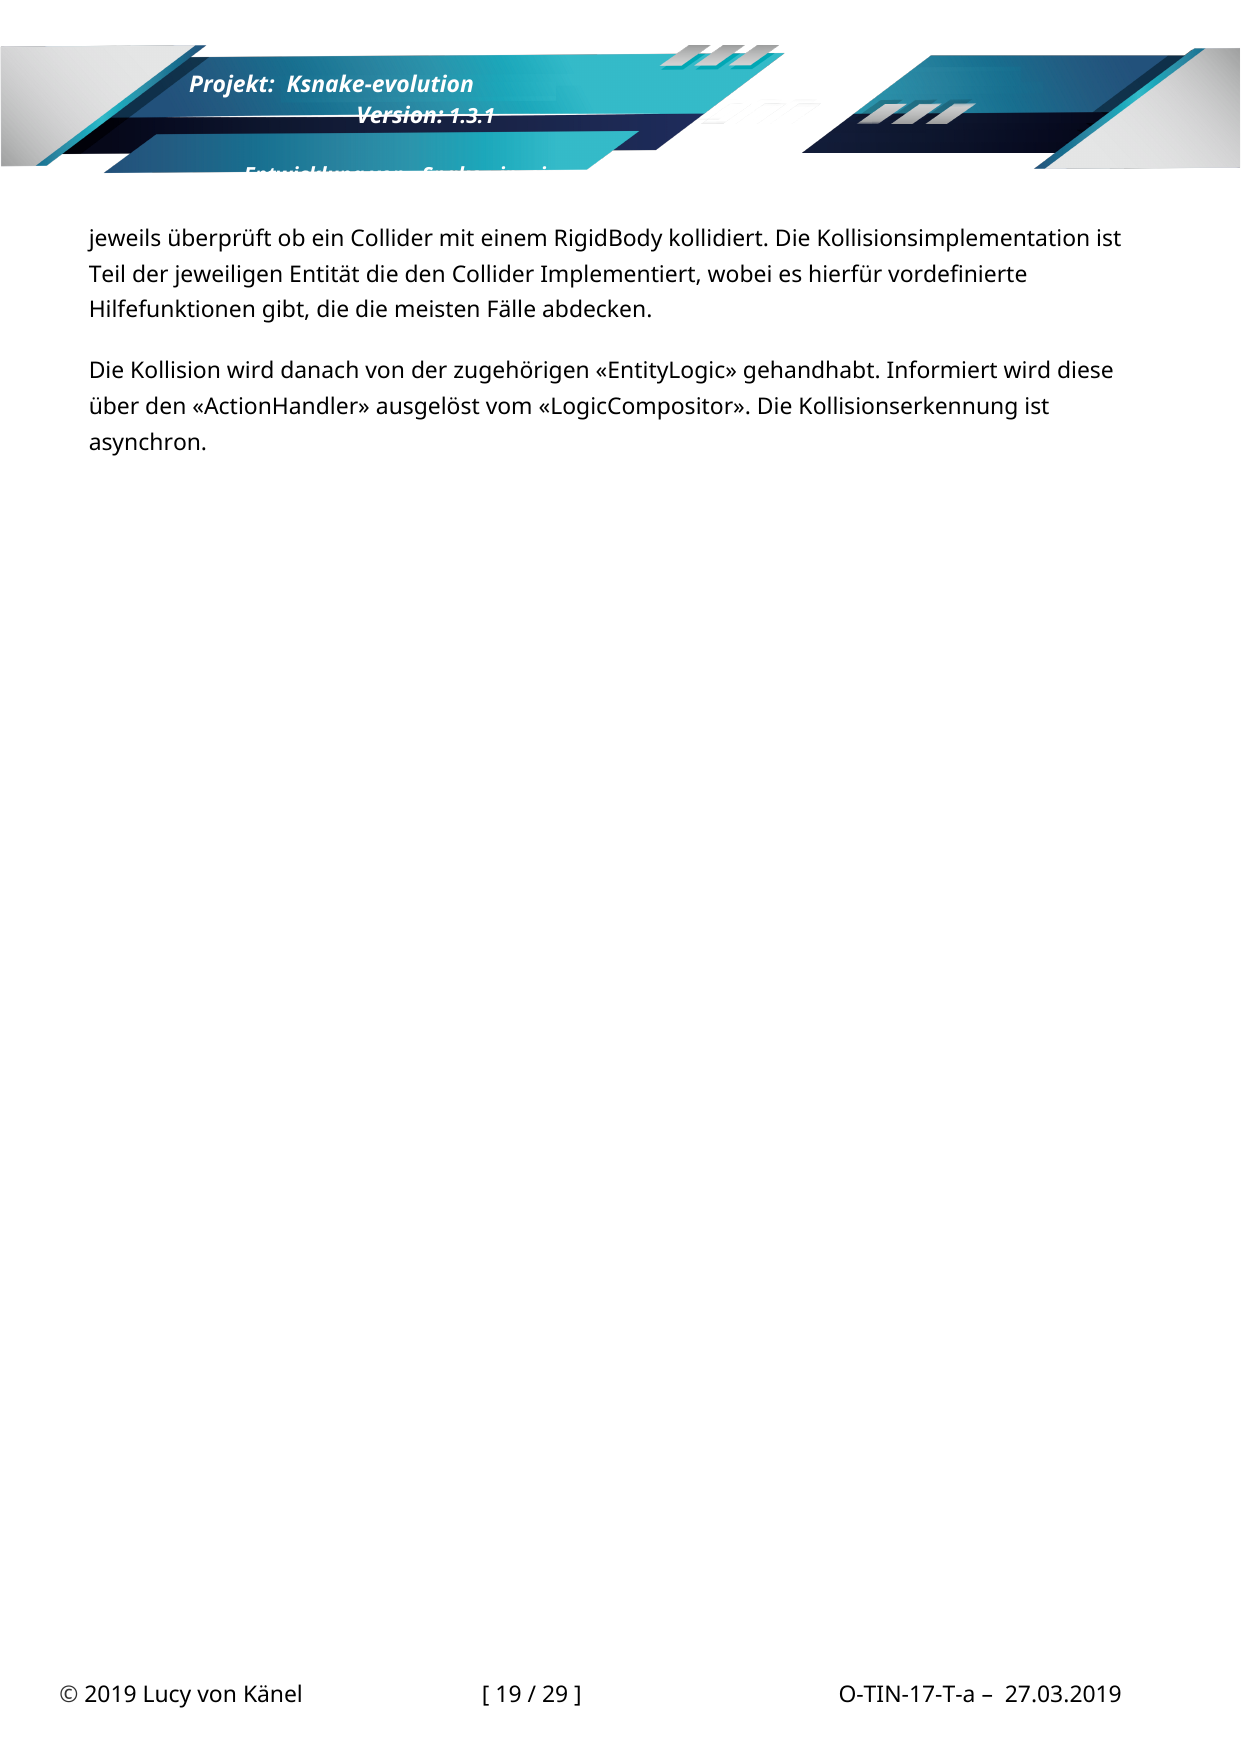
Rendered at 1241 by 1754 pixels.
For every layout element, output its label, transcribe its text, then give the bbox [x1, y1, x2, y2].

text Die Kollision wird danach von der zugehörigen «EntityLogic» gehandhabt. Informiert wird diese über den «ActionHandler» ausgelöst vom «LogicCompositor». Die Kollisionserkennung ist asynchron. [88, 354, 1122, 457]
text jeweils überprüft ob ein Collider mit einem RigidBody kollidiert. Die Kollisionsimplementation ist Teil der jeweiligen Entität die den Collider Implementiert, wobei es hierfür vordefinierte Hilfefunktionen gibt, die die meisten Fälle abdecken. [88, 222, 1122, 325]
picture [0, 38, 1241, 176]
